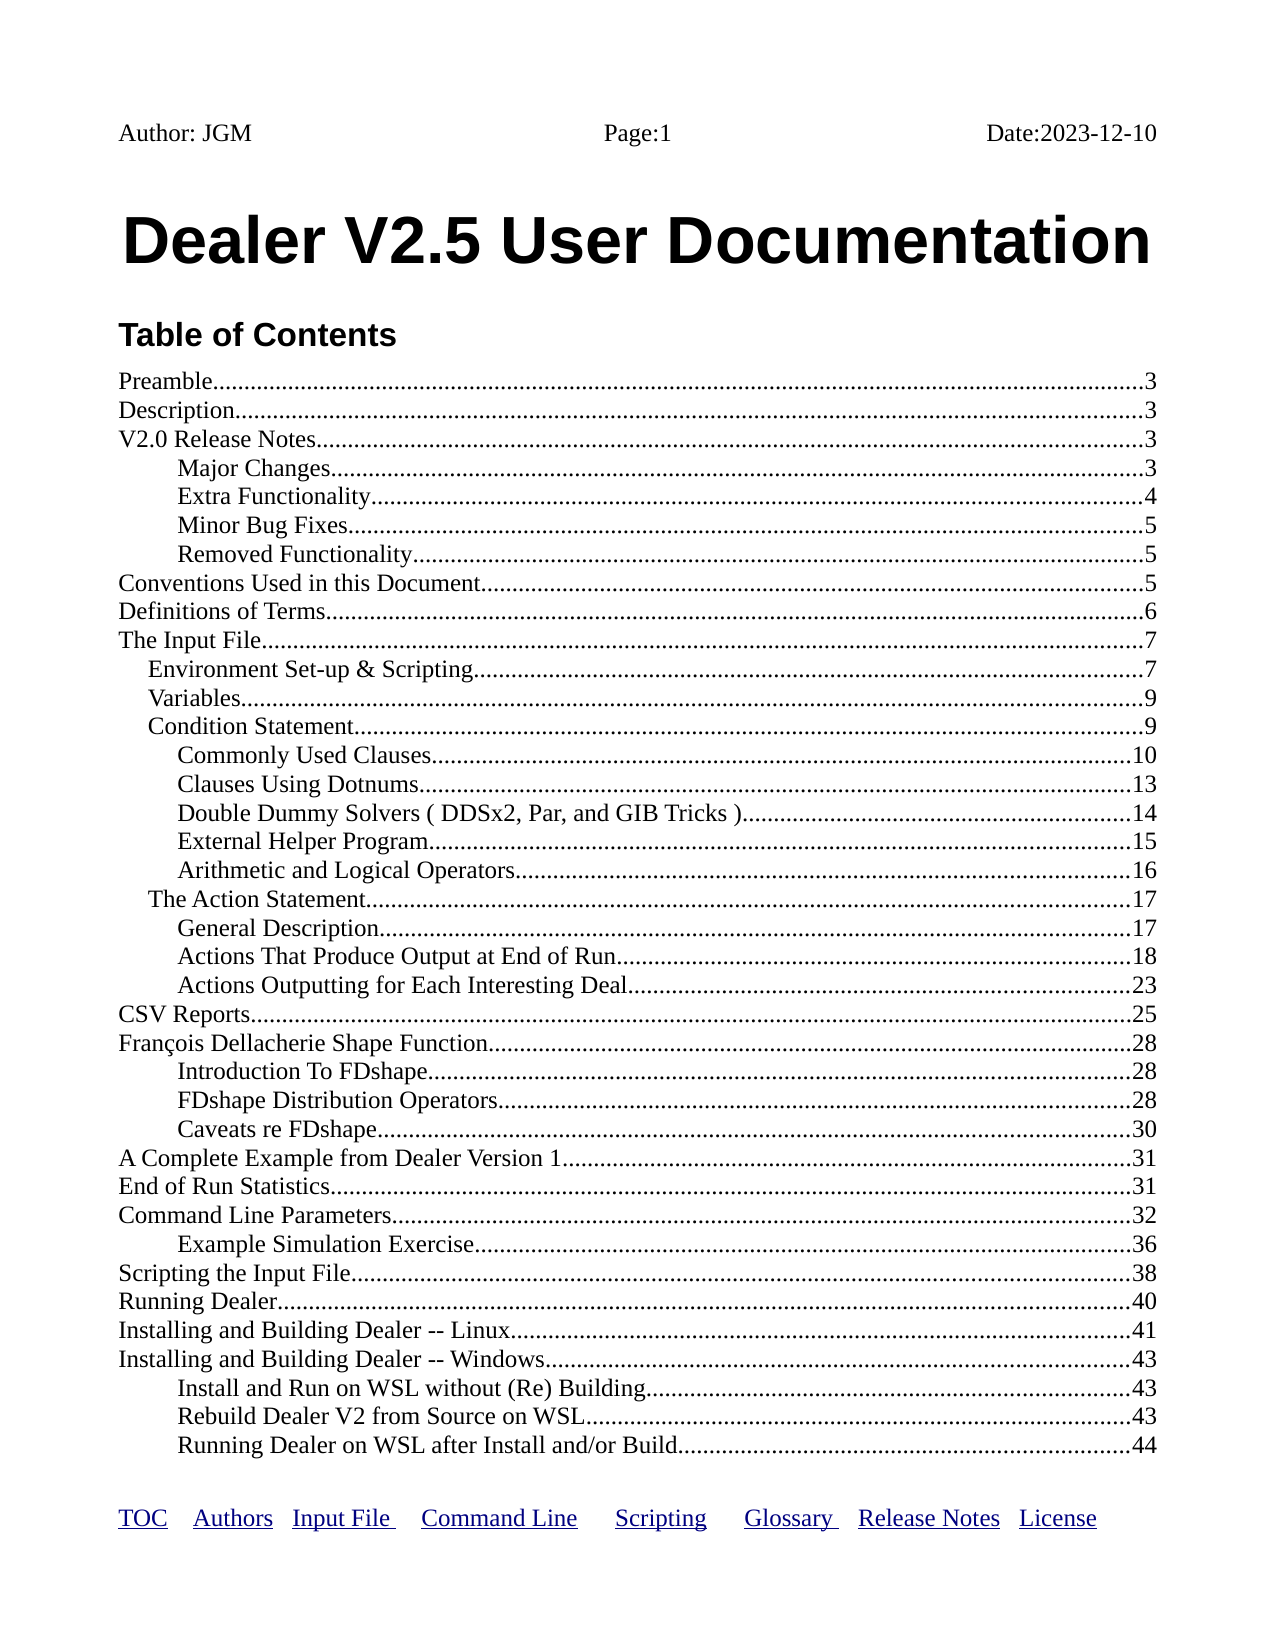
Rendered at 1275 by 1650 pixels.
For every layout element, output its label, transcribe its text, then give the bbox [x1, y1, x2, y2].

text Extra Functionality 4 [177, 481, 1157, 510]
text Conventions Used in this Document 5 [118, 568, 1157, 596]
text Major Changes 3 [177, 453, 1157, 481]
text General Description 17 [177, 913, 1157, 941]
text Variables 9 [148, 683, 1157, 711]
text Actions Outputting for Each Interesting Deal 23 [177, 970, 1157, 999]
text Description 3 [118, 395, 1157, 424]
text CSV Reports 25 [118, 999, 1157, 1028]
text Actions That Produce Output at End of Run 18 [177, 941, 1157, 970]
text The Action Statement 17 [148, 884, 1157, 913]
text Minor Bug Fixes 5 [177, 510, 1157, 539]
text End of Run Statistics 31 [118, 1171, 1157, 1200]
text Install and Run on WSL without (Re) Building 43 [177, 1373, 1157, 1401]
text Running Dealer on WSL after Install and/or Build 44 [177, 1430, 1157, 1459]
text Installing and Building Dealer -- Windows 43 [118, 1344, 1157, 1373]
text Commonly Used Clauses 10 [177, 740, 1157, 769]
text Introduction To FDshape 28 [177, 1056, 1157, 1085]
text Installing and Building Dealer -- Linux 41 [118, 1315, 1157, 1344]
subtitle Table of Contents [118, 316, 1157, 354]
text Removed Functionality 5 [177, 539, 1157, 568]
text External Helper Program 15 [177, 826, 1157, 855]
text Double Dummy Solvers ( DDSx2, Par, and GIB Tricks ) 14 [177, 798, 1157, 826]
text Running Dealer 40 [118, 1286, 1157, 1315]
text Arithmetic and Logical Operators 16 [177, 855, 1157, 884]
text A Complete Example from Dealer Version 1 31 [118, 1143, 1157, 1171]
text Preamble 3 [118, 366, 1157, 395]
title Dealer V2.5 User Documentation [118, 201, 1157, 278]
text The Input File 7 [118, 625, 1157, 654]
text Scripting the Input File 38 [118, 1258, 1157, 1286]
text Environment Set-up & Scripting 7 [148, 654, 1157, 683]
text Clauses Using Dotnums 13 [177, 769, 1157, 798]
text Rebuild Dealer V2 from Source on WSL 43 [177, 1401, 1157, 1430]
text François Dellacherie Shape Function 28 [118, 1028, 1157, 1056]
text Definitions of Terms 6 [118, 596, 1157, 625]
text Command Line Parameters 32 [118, 1200, 1157, 1229]
text Condition Statement 9 [148, 711, 1157, 740]
text V2.0 Release Notes 3 [118, 424, 1157, 453]
text FDshape Distribution Operators 28 [177, 1085, 1157, 1114]
text Caveats re FDshape 30 [177, 1114, 1157, 1143]
text Example Simulation Exercise 36 [177, 1229, 1157, 1258]
